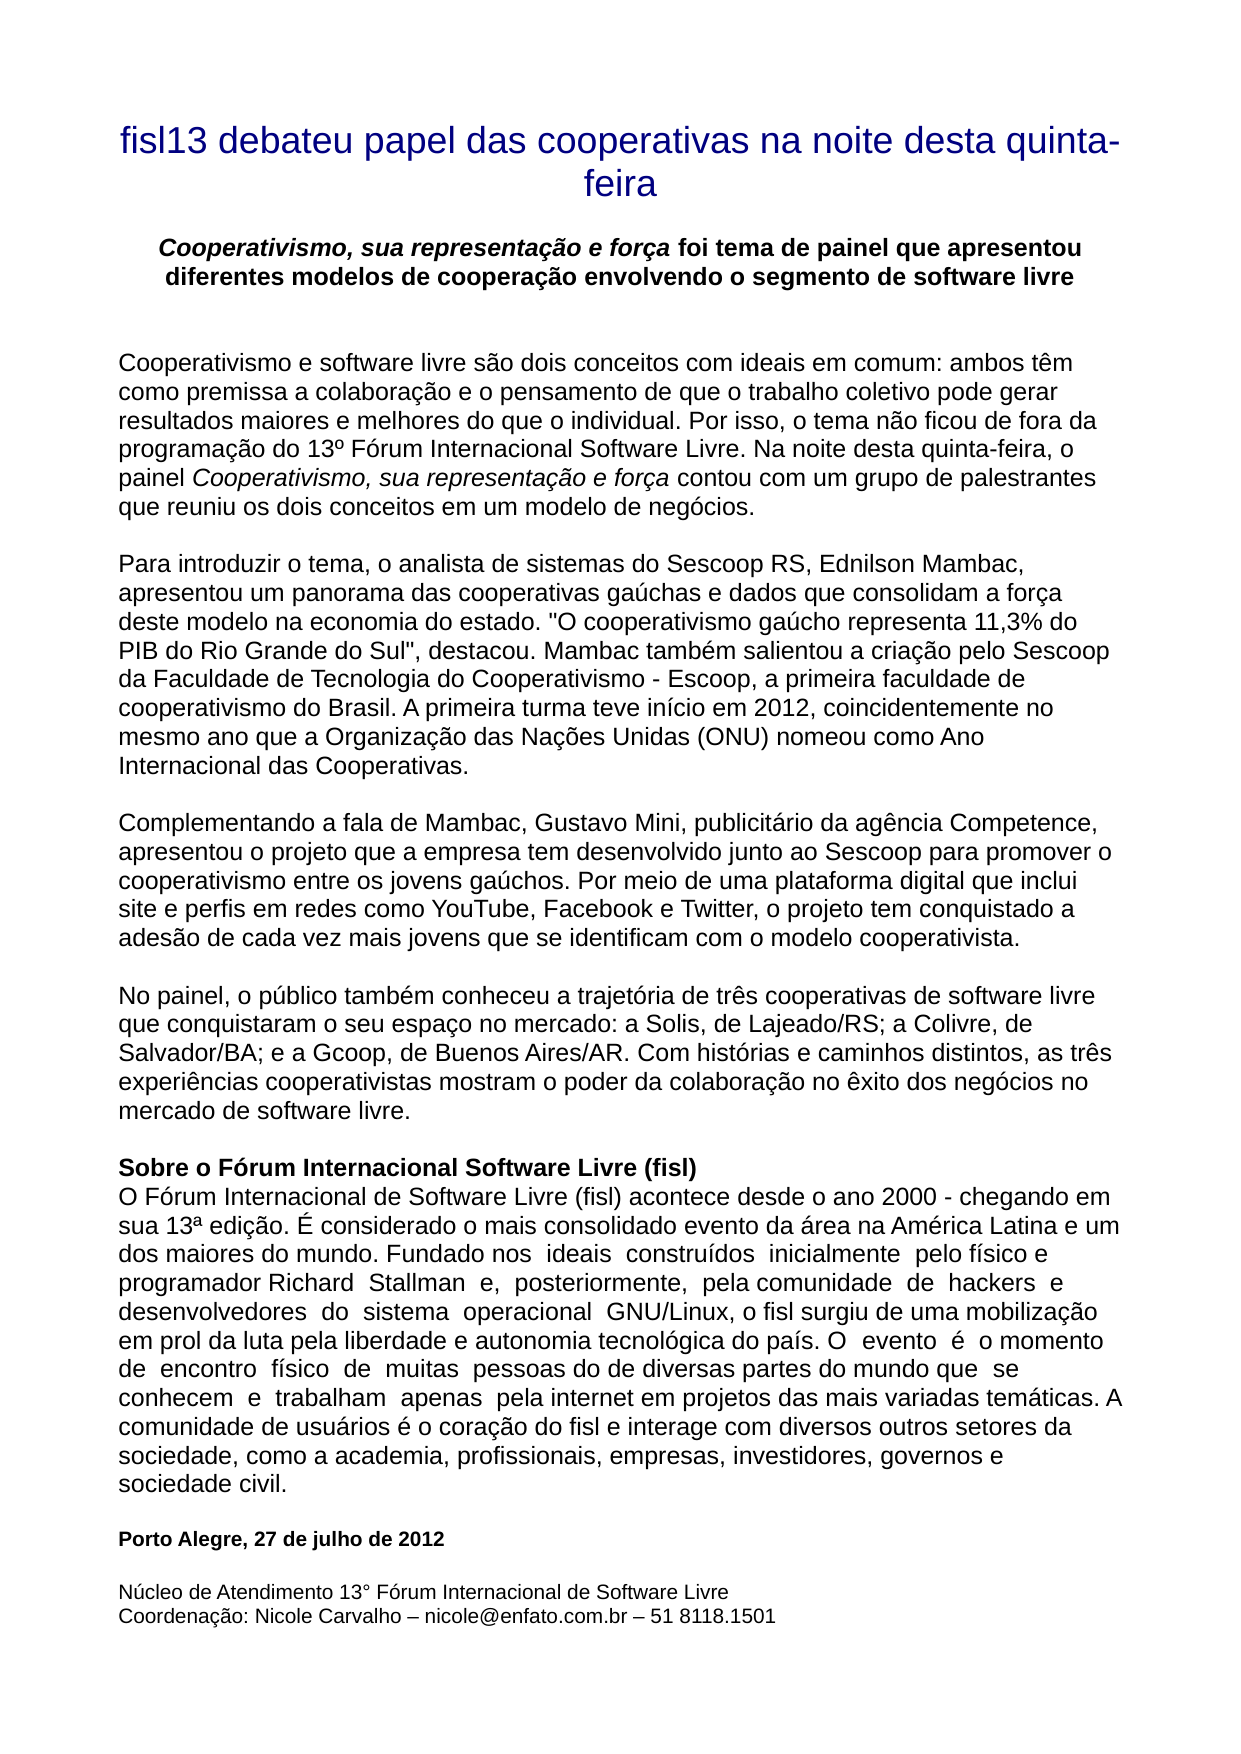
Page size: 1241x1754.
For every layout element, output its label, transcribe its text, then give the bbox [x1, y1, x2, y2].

text Cooperativismo e software livre são dois conceitos com ideais em comum: ambos têm como premissa a colaboração e o pensamento de que o trabalho coletivo pode gerar resultados maiores e melhores do que o individual. Por isso, o tema não ficou de fora da programação do 13º Fórum Internacional Software Livre. Na noite desta quinta-feira, o painel Cooperativismo, sua representação e força contou com um grupo de palestrantes que reuniu os dois conceitos em um modelo de negócios. Para introduzir o tema, o analista de sistemas do Sescoop RS, Ednilson Mambac, apresentou um panorama das cooperativas gaúchas e dados que consolidam a força deste modelo na economia do estado. "O cooperativismo gaúcho representa 11,3% do PIB do Rio Grande do Sul", destacou. Mambac também salientou a criação pelo Sescoop da Faculdade de Tecnologia do Cooperativismo - Escoop, a primeira faculdade de cooperativismo do Brasil. A primeira turma teve início em 2012, coincidentemente no mesmo ano que a Organização das Nações Unidas (ONU) nomeou como Ano Internacional das Cooperativas. Complementando a fala de Mambac, Gustavo Mini, publicitário da agência Competence, apresentou o projeto que a empresa tem desenvolvido junto ao Sescoop para promover o cooperativismo entre os jovens gaúchos. Por meio de uma plataforma digital que inclui site e perfis em redes como YouTube, Facebook e Twitter, o projeto tem conquistado a adesão de cada vez mais jovens que se identificam com o modelo cooperativista. No painel, o público também conheceu a trajetória de três cooperativas de software livre que conquistaram o seu espaço no mercado: a Solis, de Lajeado/RS; a Colivre, de Salvador/BA; e a Gcoop, de Buenos Aires/AR. Com histórias e caminhos distintos, as três experiências cooperativistas mostram o poder da colaboração no êxito dos negócios no mercado de software livre. Sobre o Fórum Internacional Software Livre (fisl) O Fórum Internacional de Software Livre (fisl) acontece desde o ano 2000 - chegando em sua 13ª edição. É considerado o mais consolidado evento da área na América Latina e um dos maiores do mundo. Fundado nos ideais construídos inicialmente pelo físico e programador Richard Stallman e, posteriormente, pela comunidade de hackers e desenvolvedores do sistema operacional GNU/Linux, o fisl surgiu de uma mobilização em prol da luta pela liberdade e autonomia tecnológica do país. O evento é o momento de encontro físico de muitas pessoas do de diversas partes do mundo que se conhecem e trabalham apenas pela internet em projetos das mais variadas temáticas. A comunidade de usuários é o coração do fisl e interage com diversos outros setores da sociedade, como a academia, profissionais, empresas, investidores, governos e sociedade civil. Porto Alegre, 27 de julho de 2012 Núcleo de Atendimento 13° Fórum Internacional de Software Livre Coordenação: Nicole Carvalho – nicole@enfato.com.br – 51 8118.1501 [118, 291, 1122, 1627]
text fisl13 debateu papel das cooperativas na noite desta quinta-feira Cooperativismo, sua representação e força foi tema de painel que apresentou diferentes modelos de cooperação envolvendo o segmento de software livre [118, 118, 1122, 291]
